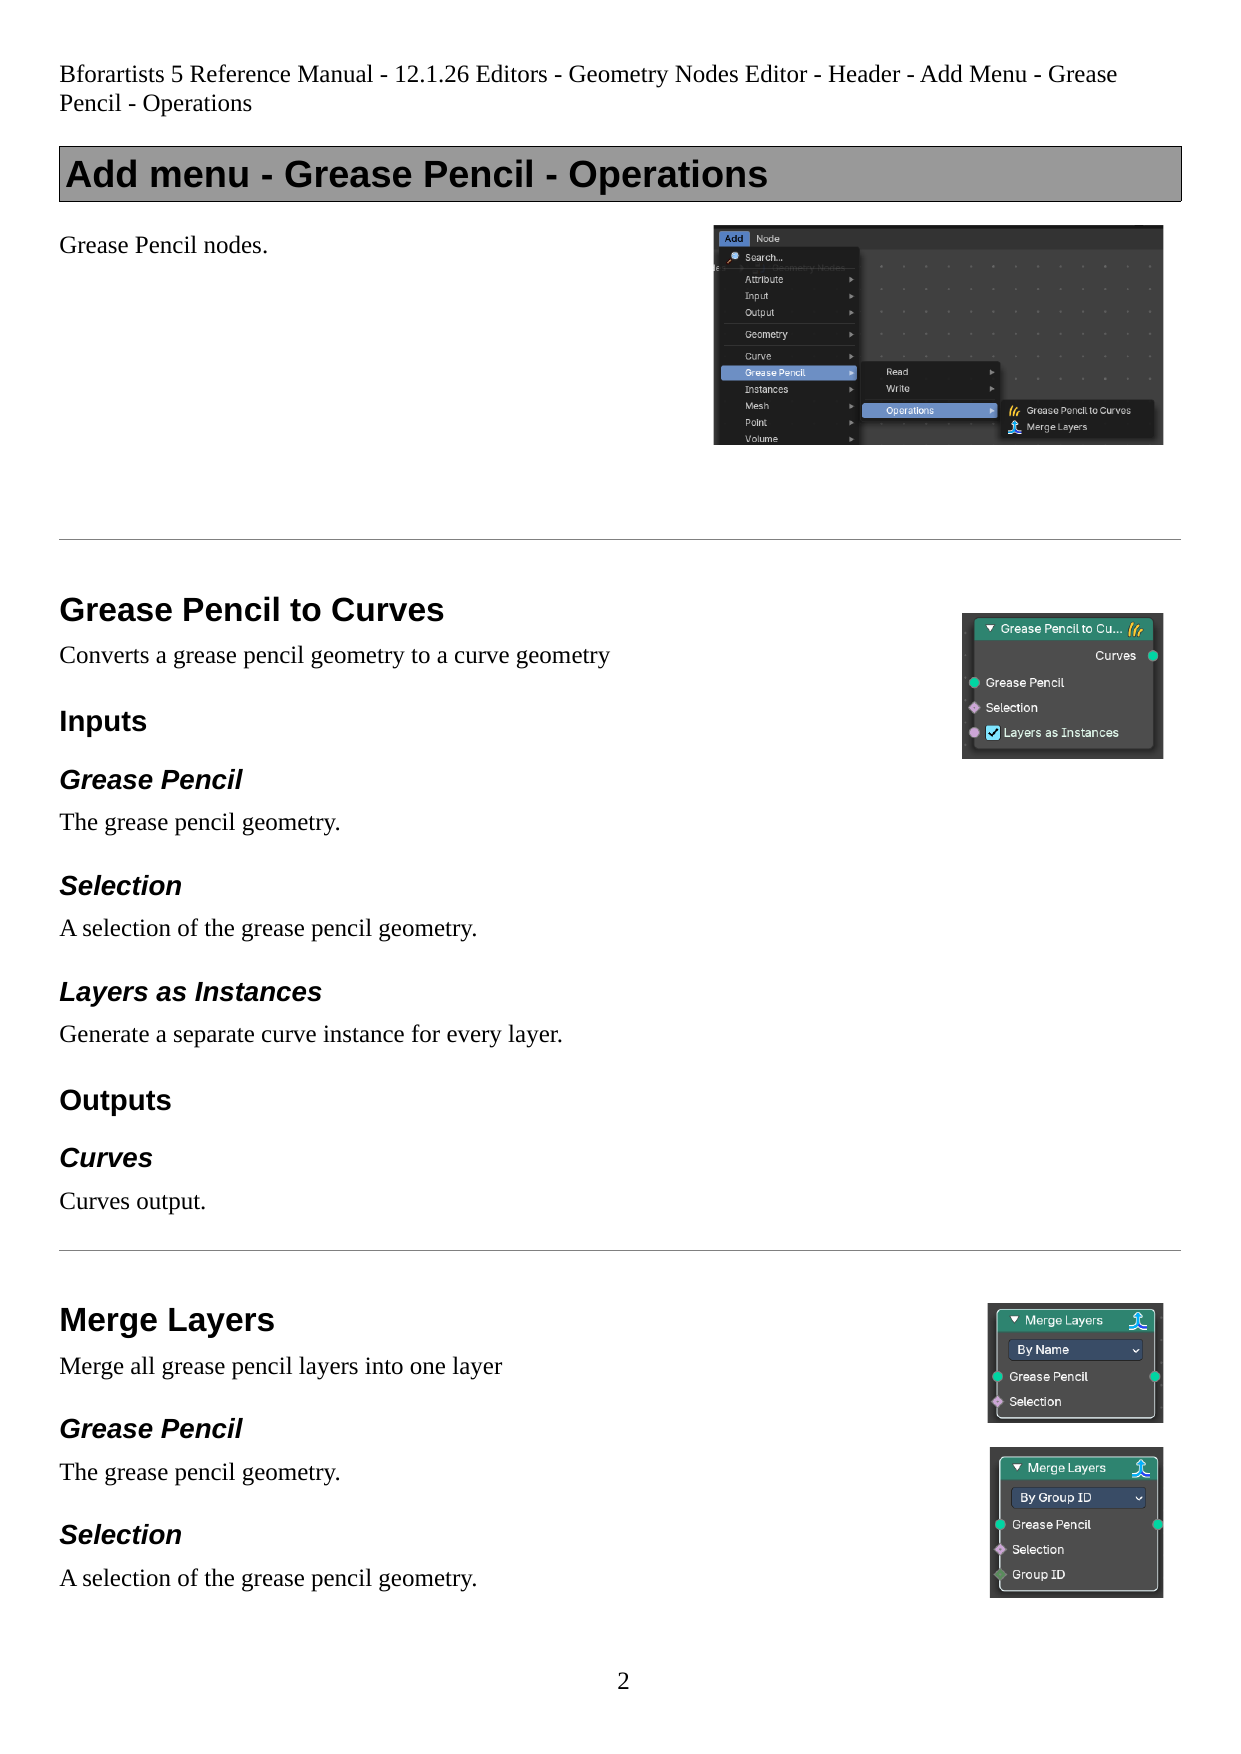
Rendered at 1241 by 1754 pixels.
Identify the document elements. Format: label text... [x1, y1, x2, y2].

text Converts a grease pencil geometry to a curve geometry [59, 641, 962, 669]
text Merge all grease pencil layers into one layer [59, 1351, 987, 1380]
subtitle Grease Pencil to Curves [59, 589, 1181, 628]
text The grease pencil geometry. [59, 807, 1181, 836]
text A selection of the grease pencil geometry. [59, 1563, 989, 1592]
text [1164, 230, 1181, 259]
text Curves output. [59, 1186, 1181, 1215]
picture [989, 1447, 1164, 1598]
subtitle [1164, 1519, 1181, 1551]
subtitle Curves [59, 1142, 1181, 1173]
subtitle Inputs [59, 704, 962, 738]
subtitle Selection [59, 869, 1181, 901]
text Grease Pencil nodes. [59, 230, 713, 259]
subtitle Grease Pencil [59, 763, 1181, 795]
picture [962, 613, 1164, 759]
subtitle Selection [59, 1519, 989, 1551]
subtitle Merge Layers [59, 1300, 1181, 1339]
text The grease pencil geometry. [59, 1457, 989, 1486]
text A selection of the grease pencil geometry. [59, 913, 1181, 942]
picture [713, 225, 1164, 445]
subtitle [1164, 704, 1181, 738]
subtitle Grease Pencil [59, 1413, 1181, 1445]
table_header Add menu - Grease Pencil - Operations [60, 147, 1181, 201]
text Generate a separate curve instance for every layer. [59, 1019, 1181, 1048]
picture [987, 1303, 1164, 1423]
subtitle Outputs [59, 1083, 1181, 1117]
subtitle Layers as Instances [59, 975, 1181, 1007]
